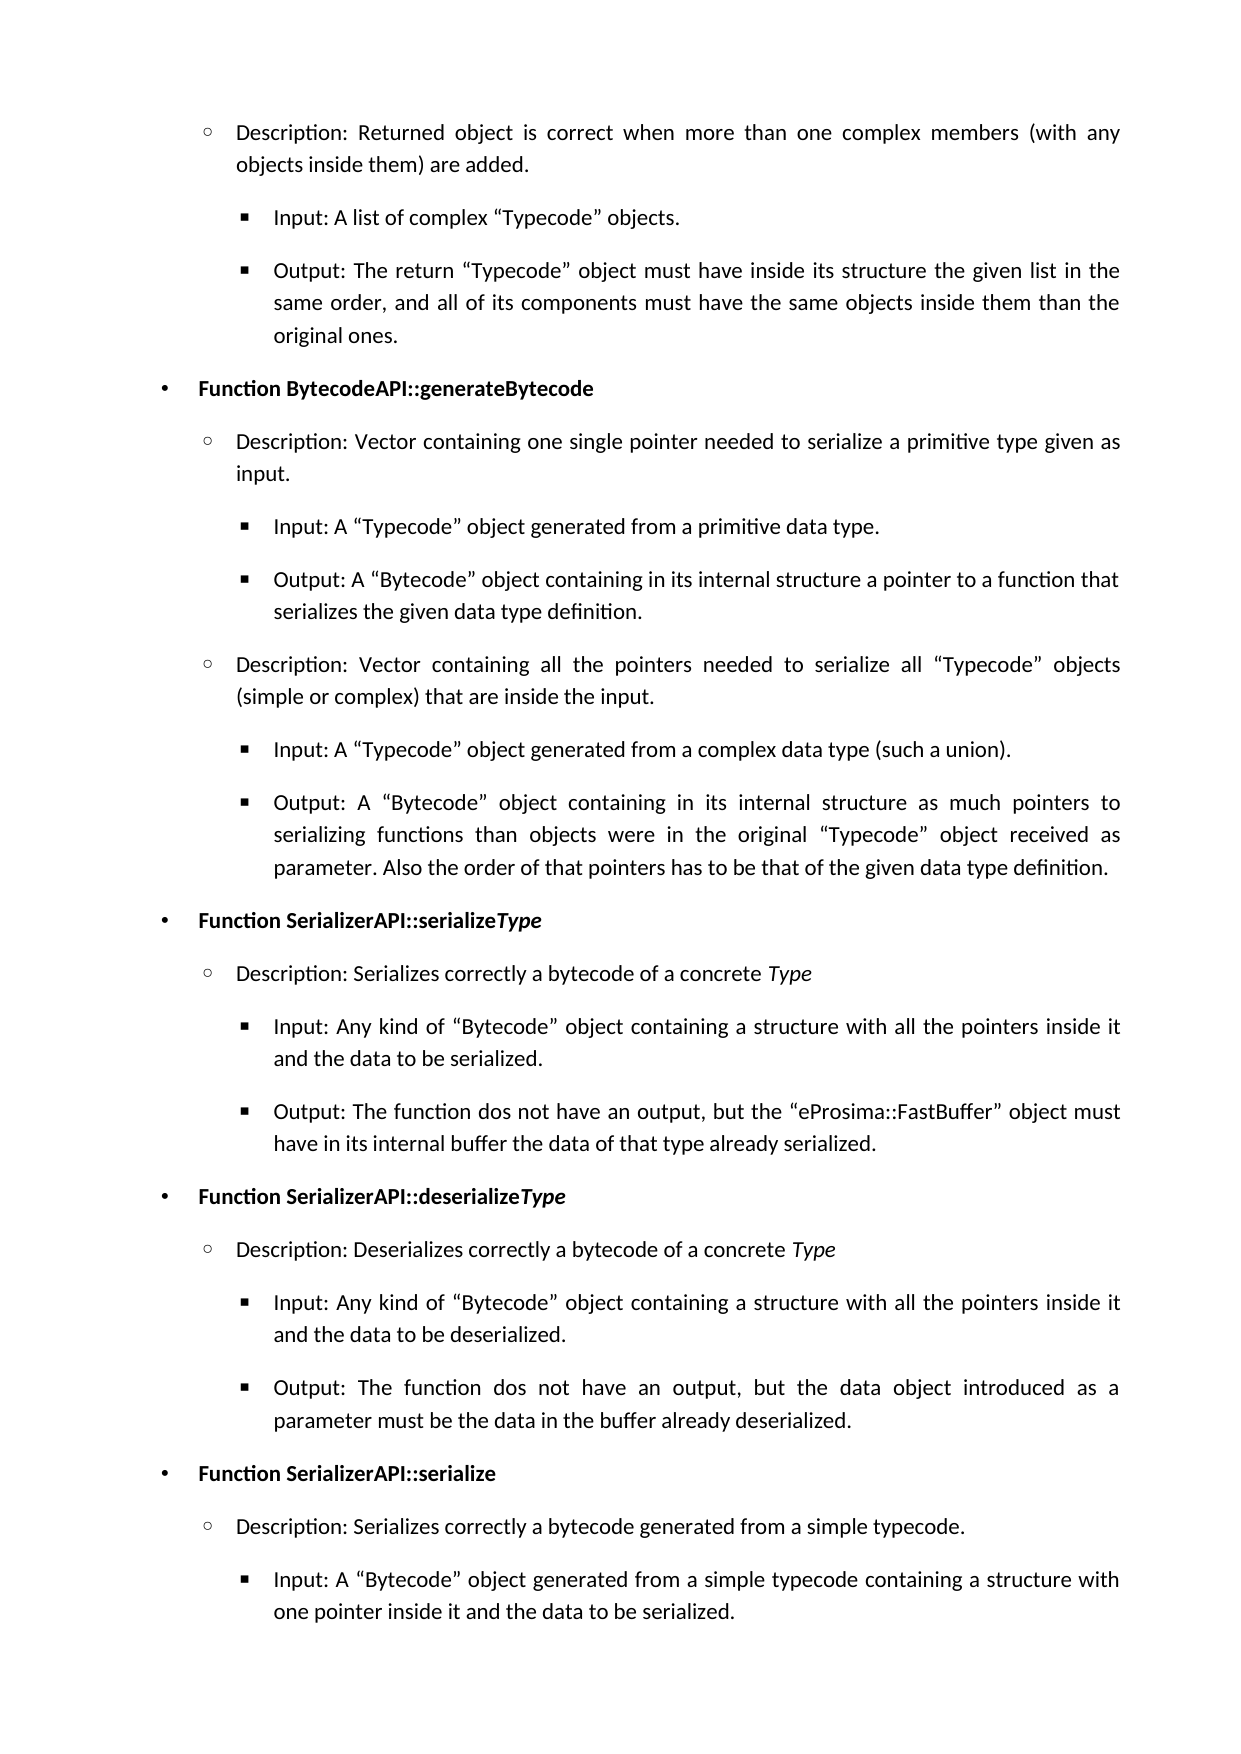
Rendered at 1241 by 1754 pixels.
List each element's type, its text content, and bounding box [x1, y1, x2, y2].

list Output: A “Bytecode” object containing in its internal structure a pointer to a function that serializes the given data type definition. [236, 565, 1122, 625]
list Description: Serializes correctly a bytecode of a concrete Type [198, 959, 1122, 987]
list Output: The function dos not have an output, but the data object introduced as a parameter must be the data in the buffer already deserialized. [236, 1373, 1122, 1434]
list Output: A “Bytecode” object containing in its internal structure as much pointers to serializing functions than objects were in the original “Typecode” object received as parameter. Also the order of that pointers has to be that of the given data type definition. [236, 788, 1122, 881]
list Input: A “Bytecode” object generated from a simple typecode containing a structure with one pointer inside it and the data to be serialized. [236, 1565, 1122, 1625]
list Description: Returned object is correct when more than one complex members (with any objects inside them) are added. [198, 118, 1122, 178]
list Function BytecodeAPI::generateBytecode [161, 374, 1122, 402]
list Function SerializerAPI::deserializeType [161, 1182, 1122, 1210]
list Output: The return “Typecode” object must have inside its structure the given list in the same order, and all of its components must have the same objects inside them than the original ones. [236, 256, 1122, 349]
list Description: Deserializes correctly a bytecode of a concrete Type [198, 1235, 1122, 1263]
list Input: Any kind of “Bytecode” object containing a structure with all the pointers inside it and the data to be deserialized. [236, 1288, 1122, 1348]
list Input: A “Typecode” object generated from a primitive data type. [236, 512, 1122, 540]
list Input: A “Typecode” object generated from a complex data type (such a union). [236, 735, 1122, 763]
list Input: Any kind of “Bytecode” object containing a structure with all the pointers inside it and the data to be serialized. [236, 1012, 1122, 1072]
list Function SerializerAPI::serialize [161, 1459, 1122, 1487]
list Function SerializerAPI::serializeType [161, 906, 1122, 934]
list Description: Vector containing all the pointers needed to serialize all “Typecode” objects (simple or complex) that are inside the input. [198, 650, 1122, 710]
list Description: Vector containing one single pointer needed to serialize a primitive type given as input. [198, 427, 1122, 487]
list Output: The function dos not have an output, but the “eProsima::FastBuffer” object must have in its internal buffer the data of that type already serialized. [236, 1097, 1122, 1157]
list Description: Serializes correctly a bytecode generated from a simple typecode. [198, 1512, 1122, 1540]
list Input: A list of complex “Typecode” objects. [236, 203, 1122, 231]
